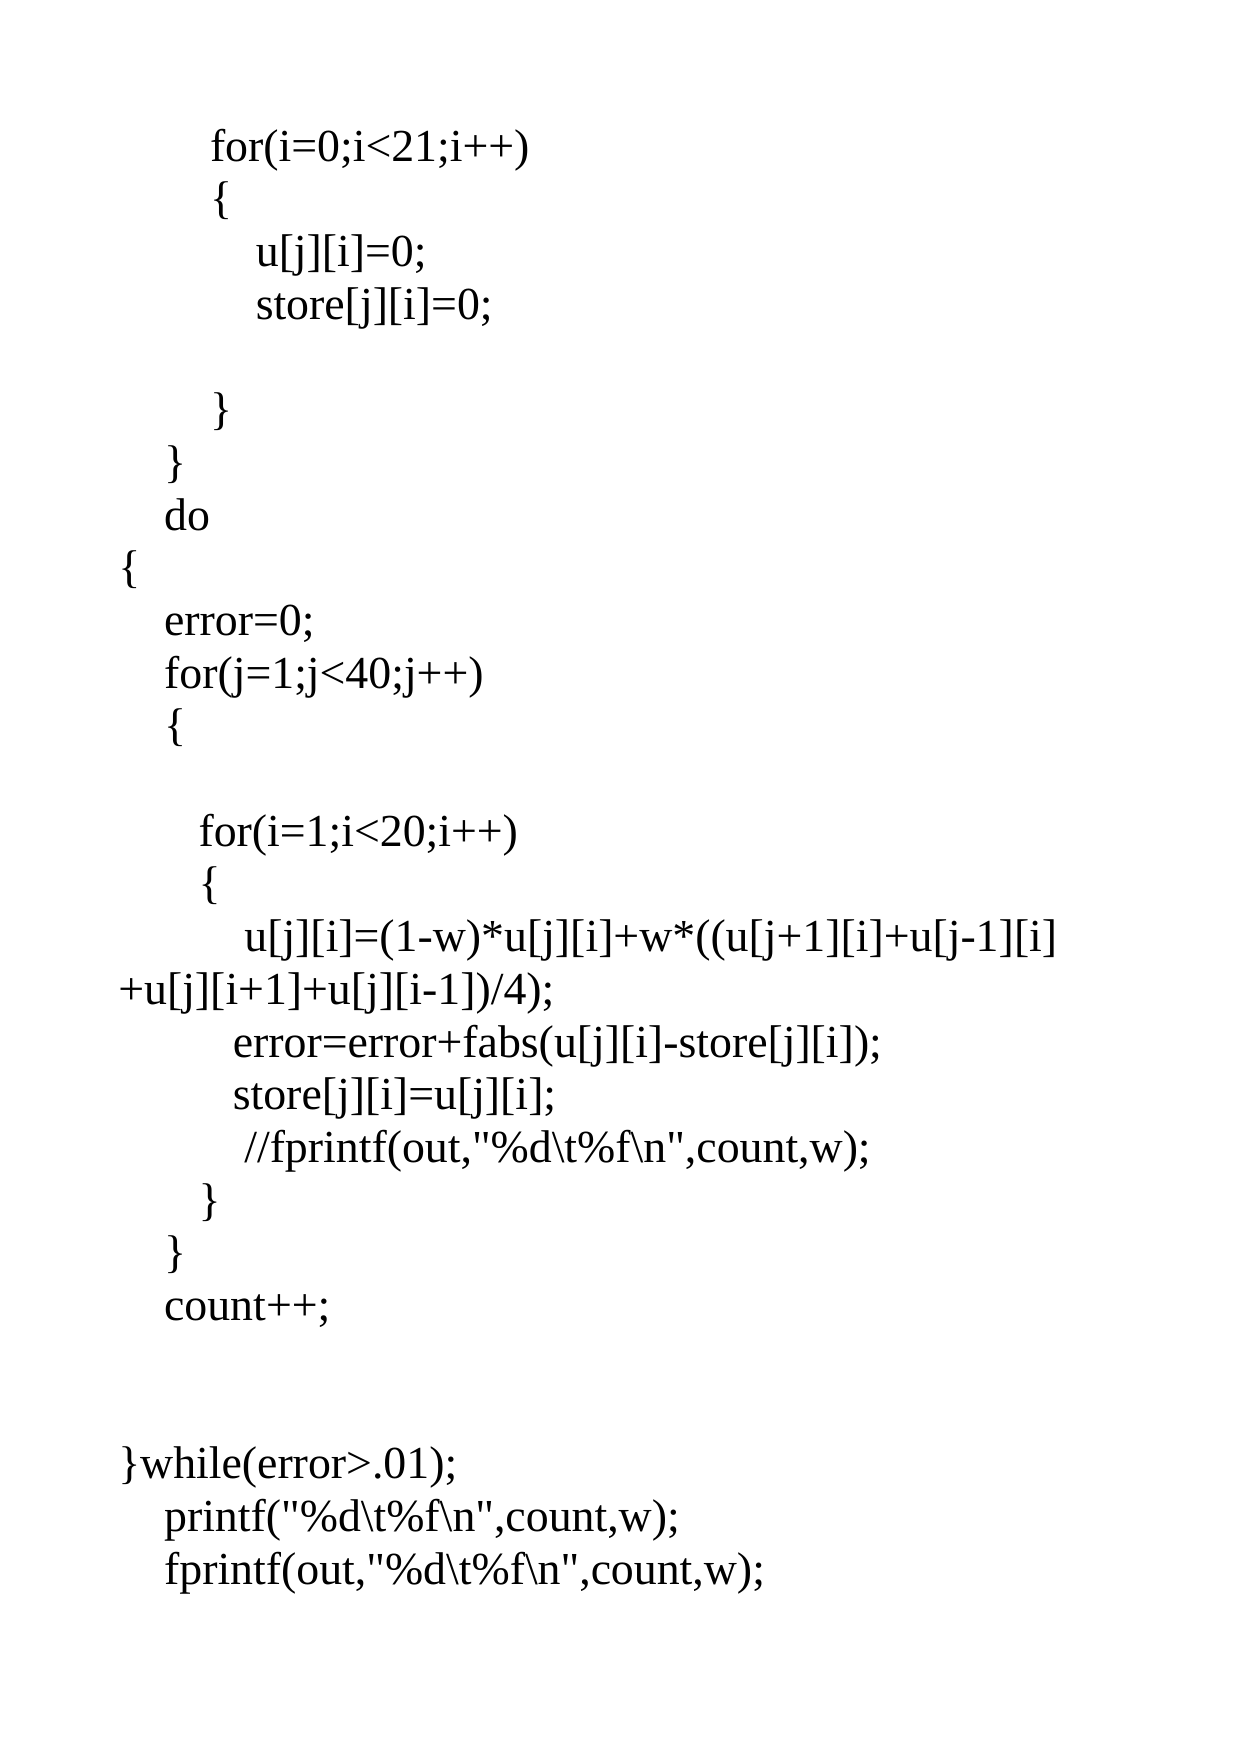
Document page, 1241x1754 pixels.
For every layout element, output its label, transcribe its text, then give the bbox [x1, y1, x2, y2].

text for(j=1;j<40;j++) [118, 645, 1122, 698]
text //fprintf(out,"%d\t%f\n",count,w); [118, 1119, 1122, 1172]
text { [118, 856, 1122, 909]
text count++; [118, 1278, 1122, 1330]
text }while(error>.01); [118, 1436, 1122, 1488]
text fprintf(out,"%d\t%f\n",count,w); [118, 1541, 1122, 1594]
text printf("%d\t%f\n",count,w); [118, 1488, 1122, 1541]
text u[j][i]=(1-w)*u[j][i]+w*((u[j+1][i]+u[j-1][i]+u[j][i+1]+u[j][i-1])/4); [118, 909, 1122, 1014]
text do [118, 487, 1122, 540]
text error=error+fabs(u[j][i]-store[j][i]); [118, 1014, 1122, 1067]
text } [118, 1225, 1122, 1278]
text error=0; [118, 592, 1122, 645]
text { [118, 540, 1122, 592]
text store[j][i]=0; [118, 276, 1122, 329]
text u[j][i]=0; [118, 223, 1122, 276]
text { [118, 698, 1122, 751]
text } [118, 1172, 1122, 1225]
text store[j][i]=u[j][i]; [118, 1067, 1122, 1119]
text } [118, 382, 1122, 434]
text for(i=0;i<21;i++) [118, 118, 1122, 171]
text for(i=1;i<20;i++) [118, 803, 1122, 856]
text { [118, 171, 1122, 223]
text } [118, 434, 1122, 487]
